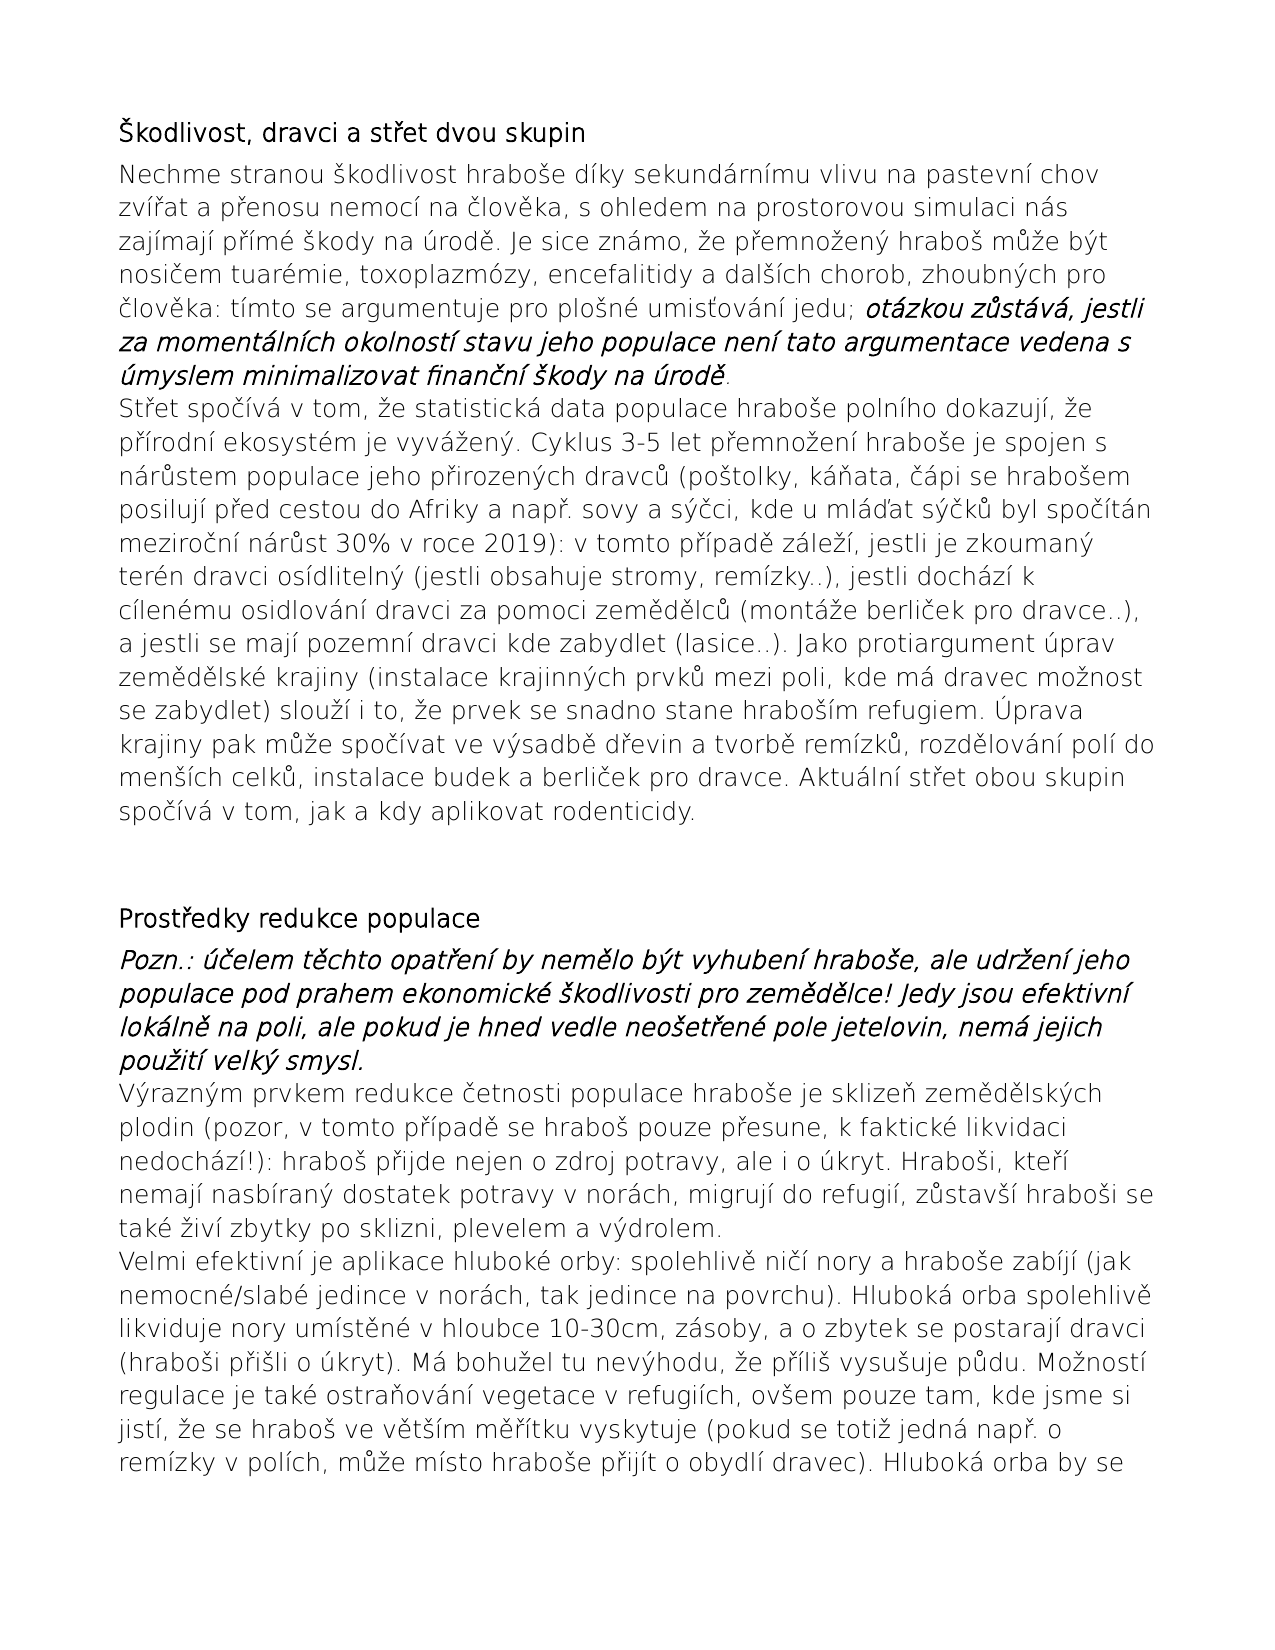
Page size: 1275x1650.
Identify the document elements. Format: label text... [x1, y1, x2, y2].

text Nechme stranou škodlivost hraboše díky sekundárnímu vlivu na pastevní chov zvířat a přenosu nemocí na člověka, s ohledem na prostorovou simulaci nás zajímají přímé škody na úrodě. Je sice známo, že přemnožený hraboš může být nosičem tuarémie, toxoplazmózy, encefalitidy a dalších chorob, zhoubných pro člověka: tímto se argumentuje pro plošné umisťování jedu; otázkou zůstává, jestli za momentálních okolností stavu jeho populace není tato argumentace vedena s úmyslem minimalizovat finanční škody na úrodě. [118, 160, 1157, 390]
text Pozn.: účelem těchto opatření by nemělo být vyhubení hraboše, ale udržení jeho populace pod prahem ekonomické škodlivosti pro zemědělce! Jedy jsou efektivní lokálně na poli, ale pokud je hned vedle neošetřené pole jetelovin, nemá jejich použití velký smysl. [118, 945, 1157, 1075]
subtitle Škodlivost, dravci a střet dvou skupin [118, 118, 1157, 147]
text Výrazným prvkem redukce četnosti populace hraboše je sklizeň zemědělských plodin (pozor, v tomto případě se hraboš pouze přesune, k faktické likvidaci nedochází!): hraboš přijde nejen o zdroj potravy, ale i o úkryt. Hraboši, kteří nemají nasbíraný dostatek potravy v norách, migrují do refugií, zůstavší hraboši se také živí zbytky po sklizni, plevelem a výdrolem. [118, 1079, 1157, 1243]
subtitle Prostředky redukce populace [118, 904, 1157, 933]
text Velmi efektivní je aplikace hluboké orby: spolehlivě ničí nory a hraboše zabíjí (jak nemocné/slabé jedince v norách, tak jedince na povrchu). Hluboká orba spolehlivě likviduje nory umístěné v hloubce 10-30cm, zásoby, a o zbytek se postarají dravci (hraboši přišli o úkryt). Má bohužel tu nevýhodu, že příliš vysušuje půdu. Možností regulace je také ostraňování vegetace v refugiích, ovšem pouze tam, kde jsme si jistí, že se hraboš ve větším měřítku vyskytuje (pokud se totiž jedná např. o remízky v polích, může místo hraboše přijít o obydlí dravec). Hluboká orba by se [118, 1247, 1157, 1478]
text Střet spočívá v tom, že statistická data populace hraboše polního dokazují, že přírodní ekosystém je vyvážený. Cyklus 3-5 let přemnožení hraboše je spojen s nárůstem populace jeho přirozených dravců (poštolky, káňata, čápi se hrabošem posilují před cestou do Afriky a např. sovy a sýčci, kde u mláďat sýčků byl spočítán meziroční nárůst 30% v roce 2019): v tomto případě záleží, jestli je zkoumaný terén dravci osídlitelný (jestli obsahuje stromy, remízky..), jestli dochází k cílenému osidlování dravci za pomoci zemědělců (montáže berliček pro dravce..), a jestli se mají pozemní dravci kde zabydlet (lasice..). Jako protiargument úprav zemědělské krajiny (instalace krajinných prvků mezi poli, kde má dravec možnost se zabydlet) slouží i to, že prvek se snadno stane hraboším refugiem. Úprava krajiny pak může spočívat ve výsadbě dřevin a tvorbě remízků, rozdělování polí do menších celků, instalace budek a berliček pro dravce. Aktuální střet obou skupin spočívá v tom, jak a kdy aplikovat rodenticidy. [118, 394, 1157, 826]
